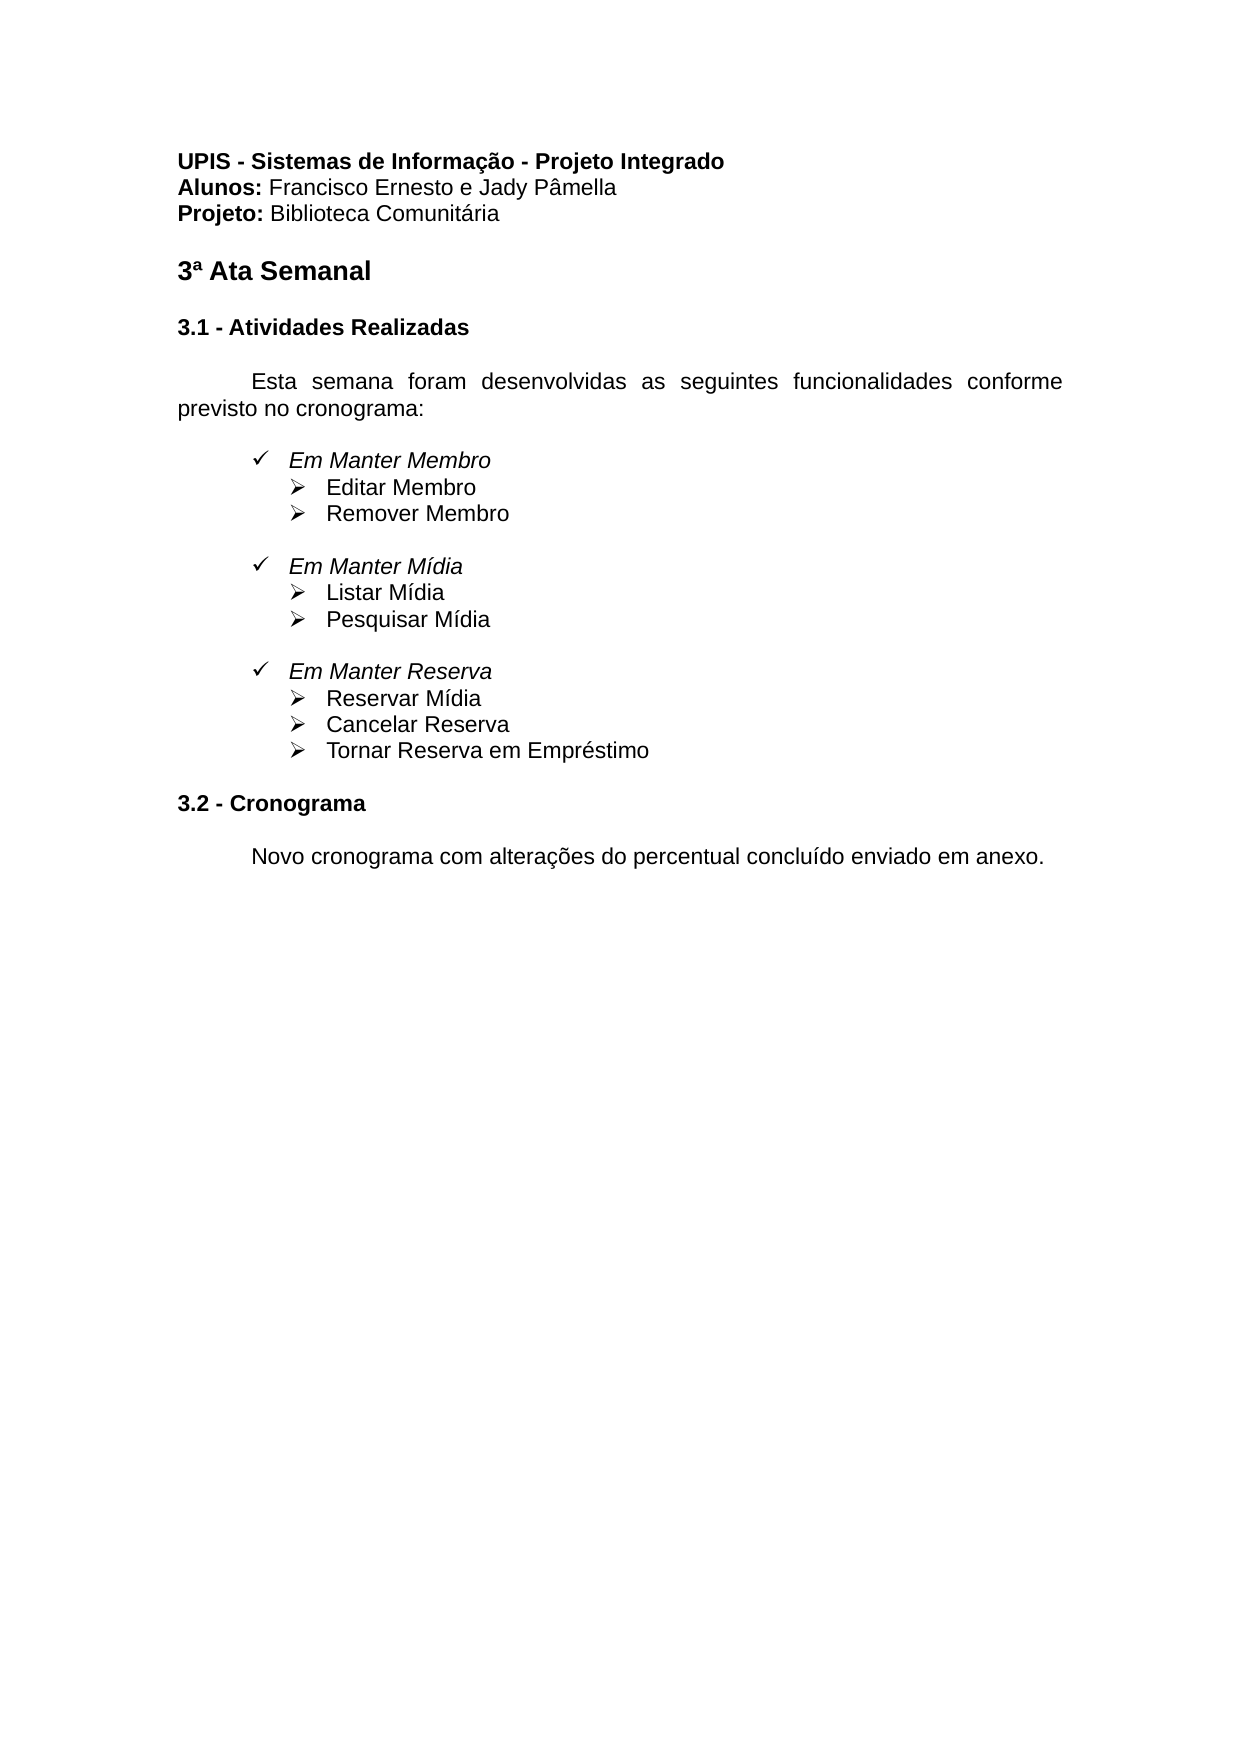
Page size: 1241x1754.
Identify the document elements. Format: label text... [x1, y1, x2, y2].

text Projeto: Biblioteca Comunitária [177, 200, 1063, 227]
list Listar Mídia [288, 579, 1063, 606]
list Em Manter Membro [251, 447, 1063, 474]
list Em Manter Mídia [251, 553, 1063, 579]
text Esta semana foram desenvolvidas as seguintes funcionalidades conforme previsto no cronograma: [177, 368, 1063, 421]
list Remover Membro [288, 500, 1063, 526]
text UPIS - Sistemas de Informação - Projeto Integrado [177, 148, 1063, 174]
text Novo cronograma com alterações do percentual concluído enviado em anexo. [177, 843, 1063, 869]
list Tornar Reserva em Empréstimo [288, 737, 1063, 764]
list Cancelar Reserva [288, 711, 1063, 737]
list Reservar Mídia [288, 684, 1063, 711]
text 3.2 - Cronograma [177, 790, 1063, 816]
text 3.1 - Atividades Realizadas [177, 314, 1063, 340]
text 3ª Ata Semanal [177, 255, 1063, 286]
list Editar Membro [288, 474, 1063, 500]
list Pesquisar Mídia [288, 606, 1063, 632]
text Alunos: Francisco Ernesto e Jady Pâmella [177, 174, 1063, 200]
list Em Manter Reserva [251, 658, 1063, 684]
